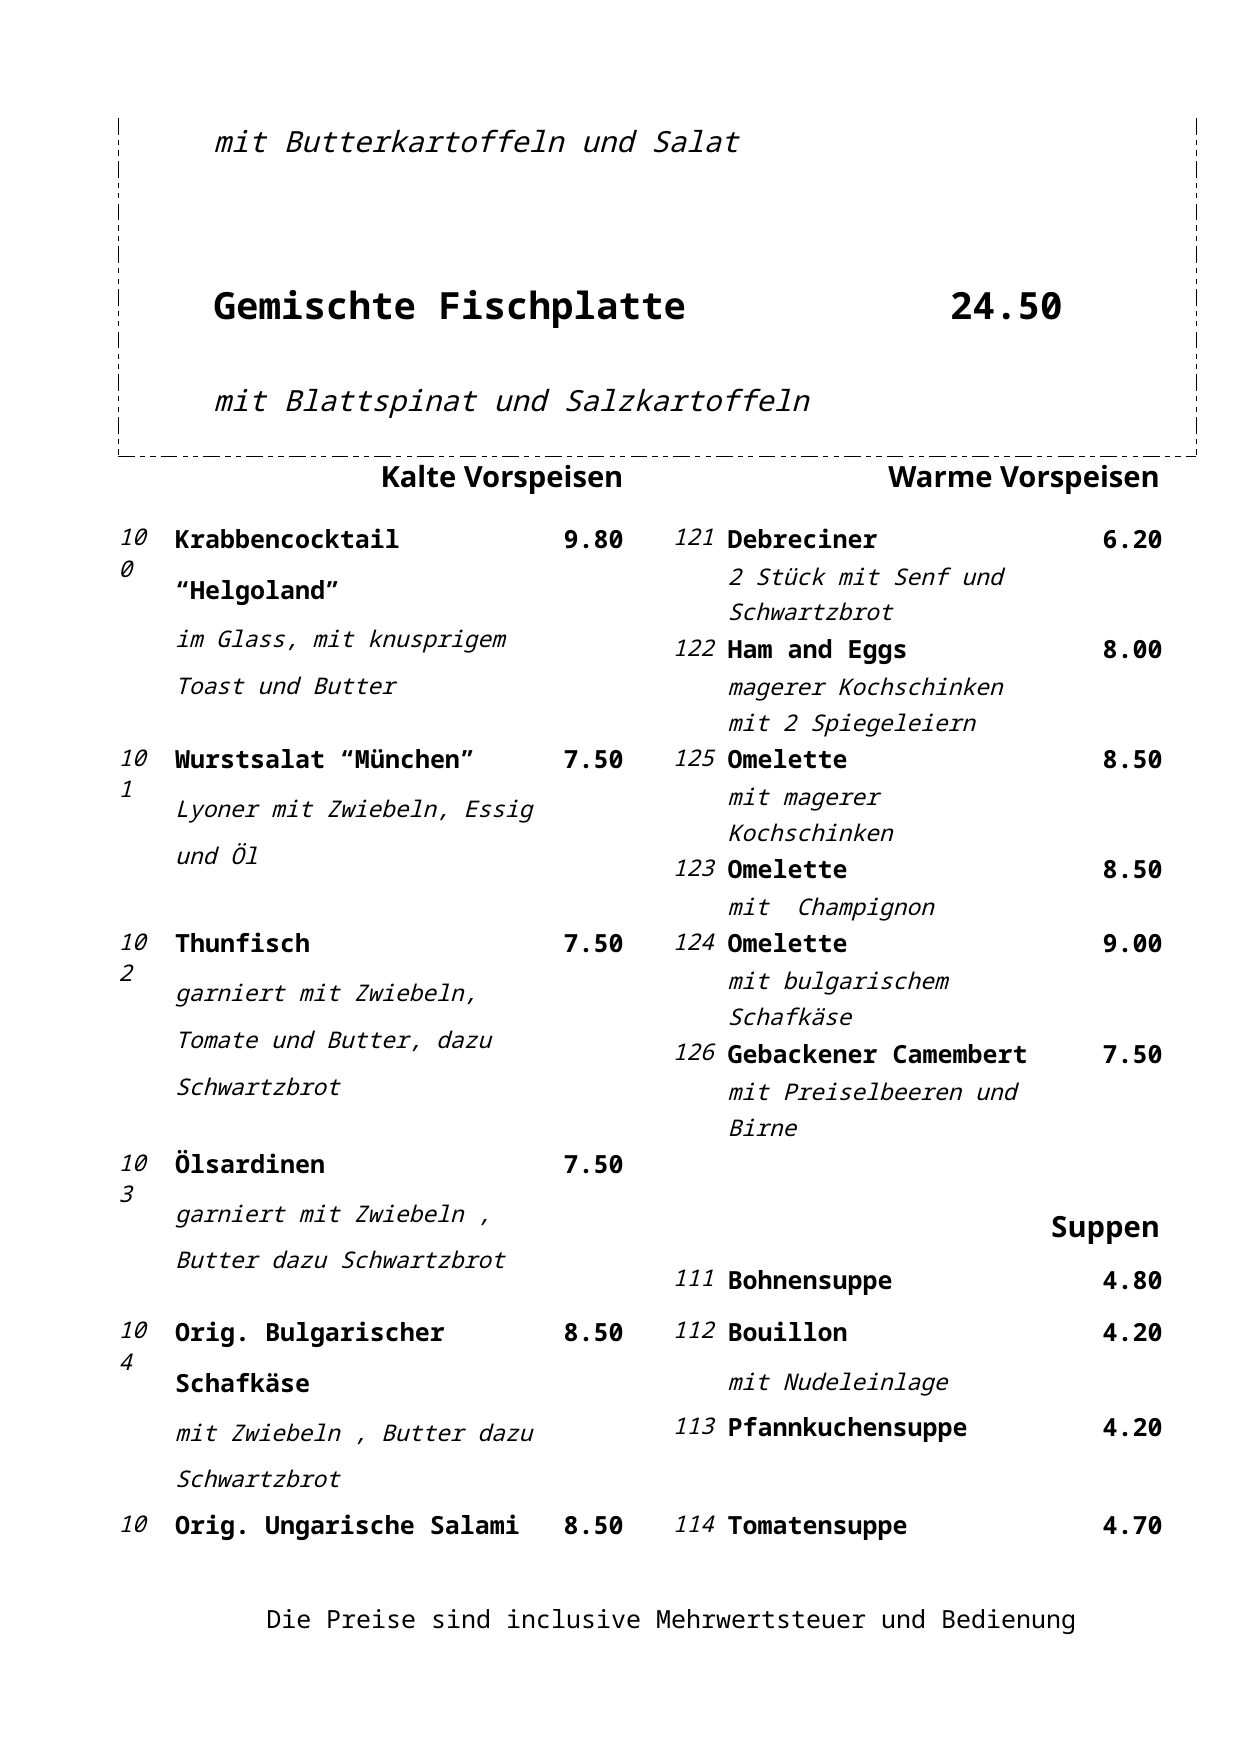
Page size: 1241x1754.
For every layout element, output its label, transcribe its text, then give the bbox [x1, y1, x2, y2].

table_cell mit Butterkartoffeln und Salat [210, 118, 947, 277]
table_cell [145, 118, 210, 277]
table_cell [1042, 742, 1102, 852]
table_cell Thunfisch garniert mit Zwiebeln, Tomate und Butter, dazu Schwartzbrot [175, 926, 550, 1147]
table_cell [155, 521, 175, 1560]
table_cell 123 [672, 852, 727, 926]
table_cell [1085, 277, 1196, 377]
table_cell [145, 377, 210, 456]
table_cell 121 [672, 521, 727, 631]
table_cell [145, 277, 210, 377]
table_cell [1085, 118, 1196, 277]
table_cell Gebackener Camembert mit Preiselbeeren und Birne [728, 1036, 1042, 1147]
table_cell Omelette mit magerer Kochschinken [728, 742, 1042, 852]
table_cell [947, 377, 1085, 456]
table_cell 7.50 [550, 742, 623, 926]
table_cell 8.50 [1103, 852, 1224, 926]
table_cell [947, 118, 1085, 277]
table_cell Pfannkuchensuppe [728, 1410, 1042, 1508]
table_cell Orig. Ungarische Salami [175, 1508, 550, 1560]
table_cell 125 [672, 742, 727, 852]
table_cell Ölsardinen garniert mit Zwiebeln , Butter dazu Schwartzbrot [175, 1147, 550, 1314]
table_cell [1042, 1410, 1102, 1508]
table_cell 8.50 [550, 1508, 623, 1560]
table_cell 7.50 [550, 1147, 623, 1314]
table_cell 4.20 [1103, 1315, 1224, 1410]
table_cell [1042, 1508, 1102, 1560]
table_cell 10 [118, 1508, 155, 1560]
table_cell [623, 521, 672, 1560]
table_cell 9.00 [1103, 926, 1224, 1036]
table_cell [118, 277, 145, 377]
table_cell [1042, 852, 1102, 926]
table_cell 113 [672, 1410, 727, 1508]
table_cell Suppen [672, 1147, 1160, 1262]
table_cell [118, 377, 145, 456]
table_cell 104 [118, 1315, 155, 1508]
table_cell [1085, 377, 1196, 456]
table_cell 103 [118, 1147, 155, 1314]
table_cell 8.50 [1103, 742, 1224, 852]
table_cell Bohnensuppe [728, 1263, 1042, 1314]
table_cell 111 [672, 1263, 727, 1314]
table_cell Gemischte Fischplatte [210, 277, 947, 377]
table_cell 124 [672, 926, 727, 1036]
table_cell [1042, 1315, 1102, 1410]
table_cell Orig. Bulgarischer Schafkäse mit Zwiebeln , Butter dazu Schwartzbrot [175, 1315, 550, 1508]
table_cell Omelette mit Champignon [728, 852, 1042, 926]
table_cell [1042, 926, 1102, 1036]
table_cell 4.70 [1103, 1508, 1224, 1560]
table_cell 101 [118, 742, 155, 926]
table_cell Bouillon mit Nudeleinlage [728, 1315, 1042, 1410]
table_cell 126 [672, 1036, 727, 1147]
table_cell [118, 118, 145, 277]
table_header Warme Vorspeisen [623, 456, 1160, 521]
table_cell 102 [118, 926, 155, 1147]
table_cell 8.50 [550, 1315, 623, 1508]
table_cell 6.20 [1103, 521, 1224, 631]
table_cell [1160, 1147, 1224, 1262]
table_cell Omelette mit bulgarischem Schafkäse [728, 926, 1042, 1036]
table_cell [1042, 521, 1102, 631]
table_cell [1042, 1263, 1102, 1314]
table_cell Wurstsalat “München” Lyoner mit Zwiebeln, Essig und Öl [175, 742, 550, 926]
table_header [1160, 456, 1224, 521]
table_cell 7.50 [1103, 1036, 1224, 1147]
table_cell Krabbencocktail “Helgoland” im Glass, mit knusprigem Toast und Butter [175, 521, 550, 742]
table_cell 114 [672, 1508, 727, 1560]
table_cell [1042, 1036, 1102, 1147]
table_cell [1042, 631, 1102, 742]
table_cell 9.80 [550, 521, 623, 742]
table_cell 4.80 [1103, 1263, 1224, 1314]
table_header Kalte Vorspeisen [118, 456, 623, 521]
table_cell 24.50 [947, 277, 1085, 377]
table_cell 122 [672, 631, 727, 742]
table_cell 8.00 [1103, 631, 1224, 742]
table_cell Ham and Eggs magerer Kochschinken mit 2 Spiegeleiern [728, 631, 1042, 742]
table_cell 7.50 [550, 926, 623, 1147]
table_cell 4.20 [1103, 1410, 1224, 1508]
table_cell Tomatensuppe [728, 1508, 1042, 1560]
table_cell mit Blattspinat und Salzkartoffeln [210, 377, 947, 456]
table_cell 112 [672, 1315, 727, 1410]
table_cell Debreciner 2 Stück mit Senf und Schwartzbrot [728, 521, 1042, 631]
table_cell 100 [118, 521, 155, 742]
